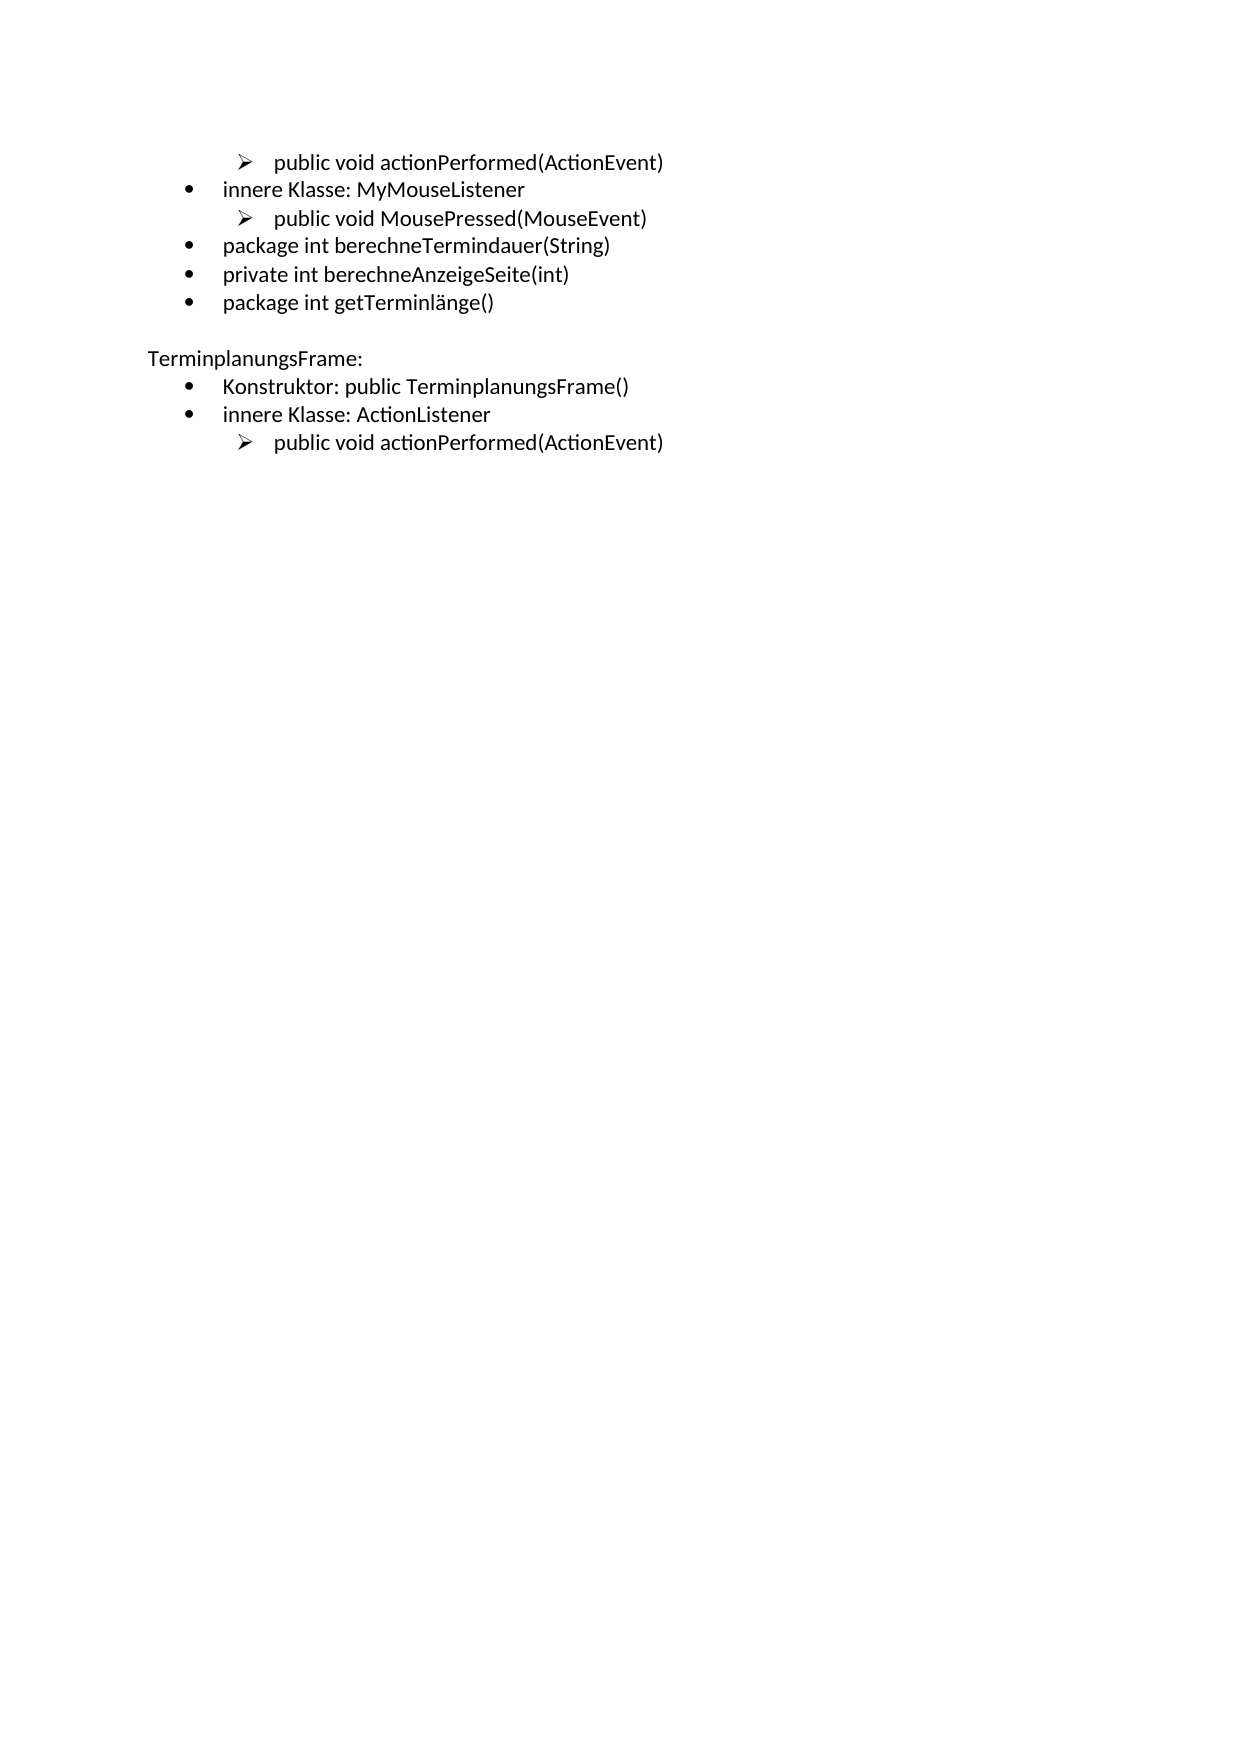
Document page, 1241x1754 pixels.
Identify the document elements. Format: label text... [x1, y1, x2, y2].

list private int berechneAnzeigeSeite(int) [185, 260, 1093, 288]
list innere Klasse: ActionListener [185, 400, 1093, 428]
list innere Klasse: MyMouseListener [185, 176, 1093, 204]
text TerminplanungsFrame: [148, 344, 1093, 372]
list package int getTerminlänge() [185, 288, 1093, 316]
list public void MousePressed(MouseEvent) [236, 204, 1093, 232]
list package int berechneTermindauer(String) [185, 232, 1093, 260]
list Konstruktor: public TerminplanungsFrame() [185, 372, 1093, 400]
list public void actionPerformed(ActionEvent) [236, 428, 1093, 456]
list public void actionPerformed(ActionEvent) [236, 148, 1093, 176]
